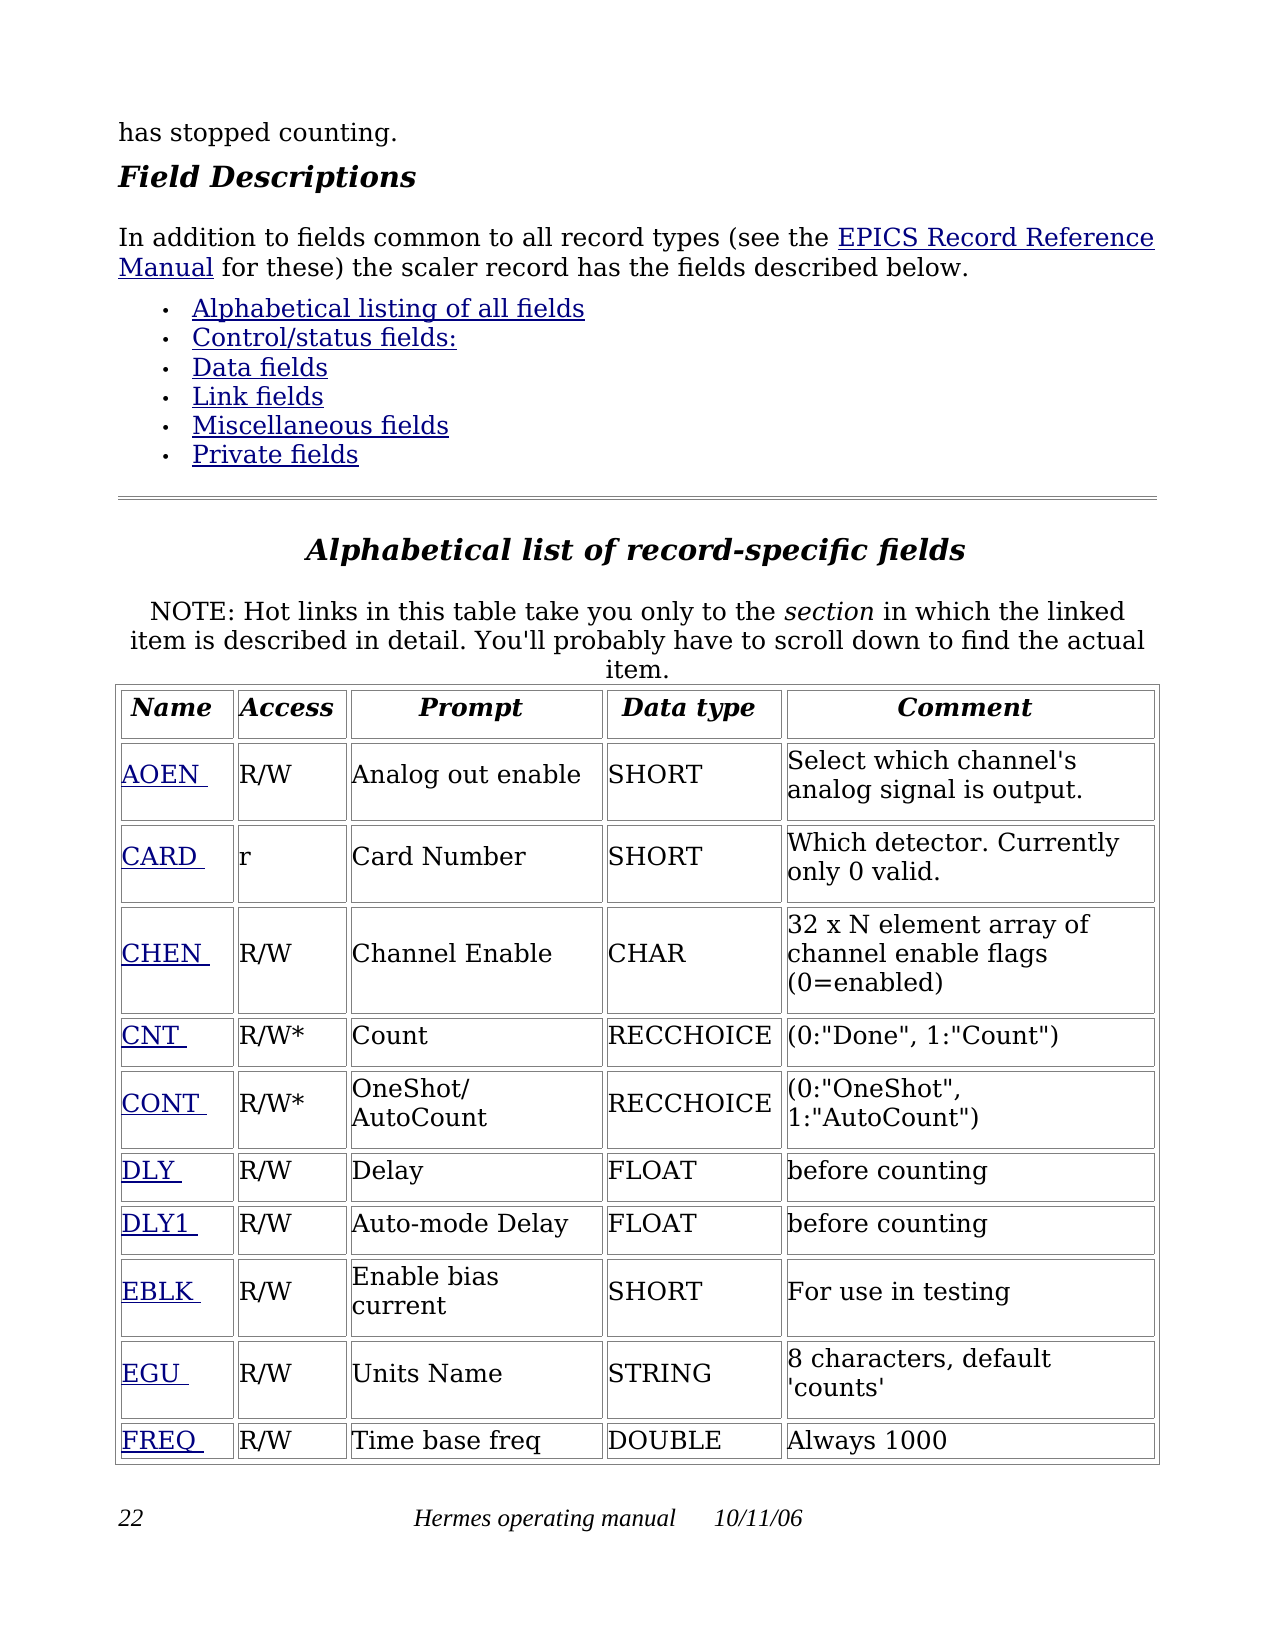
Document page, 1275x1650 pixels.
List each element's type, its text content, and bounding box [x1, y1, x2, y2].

table_cell EBLK [118, 1254, 236, 1336]
table_cell AOEN [118, 738, 236, 819]
table_cell Select which channel's analog signal is output. [784, 738, 1157, 819]
table_cell OneShot/AutoCount [349, 1066, 604, 1148]
table_cell CNT [118, 1013, 236, 1066]
table_cell R/W [236, 1254, 348, 1336]
list Private fields [162, 440, 1157, 469]
table_cell Count [349, 1013, 604, 1066]
table_cell R/W [236, 902, 348, 1013]
table_cell SHORT [605, 1254, 784, 1336]
table_cell FLOAT [605, 1148, 784, 1201]
table_cell RECCHOICE [605, 1066, 784, 1148]
table_cell Time base freq [349, 1418, 604, 1458]
table_cell DOUBLE [605, 1418, 784, 1458]
table_cell DLY [118, 1148, 236, 1201]
table_cell Units Name [349, 1336, 604, 1418]
table_cell R/W* [236, 1066, 348, 1148]
table_cell RECCHOICE [605, 1013, 784, 1066]
table_header Access [236, 685, 348, 737]
table_cell Card Number [349, 820, 604, 902]
table_cell For use in testing [784, 1254, 1157, 1336]
table_header Comment [784, 685, 1157, 737]
table_cell Always 1000 [784, 1418, 1157, 1458]
list Data fields [162, 353, 1157, 382]
table_header Data type [605, 685, 784, 737]
table_cell Which detector. Currently only 0 valid. [784, 820, 1157, 902]
table_cell R/W [236, 1201, 348, 1254]
table_cell (0:"OneShot", 1:"AutoCount") [784, 1066, 1157, 1148]
list Miscellaneous fields [162, 411, 1157, 440]
table_cell FREQ [118, 1418, 236, 1458]
table_cell Auto-mode Delay [349, 1201, 604, 1254]
table_cell Enable bias current [349, 1254, 604, 1336]
text has stopped counting. [118, 118, 1157, 147]
table_cell R/W [236, 1148, 348, 1201]
table_cell Channel Enable [349, 902, 604, 1013]
table_cell CARD [118, 820, 236, 902]
list Link fields [162, 382, 1157, 411]
table_cell r [236, 820, 348, 902]
text In addition to fields common to all record types (see the EPICS Record Reference Manual for these) the scaler record has the fields described below. [118, 223, 1157, 282]
table_cell CONT [118, 1066, 236, 1148]
subtitle Field Descriptions [118, 160, 1157, 194]
table_cell (0:"Done", 1:"Count") [784, 1013, 1157, 1066]
table_cell R/W [236, 1418, 348, 1458]
table_cell Delay [349, 1148, 604, 1201]
list Alphabetical listing of all fields [162, 294, 1157, 323]
table_cell SHORT [605, 820, 784, 902]
text NOTE: Hot links in this table take you only to the section in which the linked item is described in detail. You'll probably have to scroll down to find the actual item. [118, 597, 1157, 684]
list Control/status fields: [162, 323, 1157, 353]
table_cell R/W [236, 738, 348, 819]
table_cell R/W [236, 1336, 348, 1418]
table_header Prompt [349, 685, 604, 737]
table_header Name [118, 685, 236, 737]
table_cell R/W* [236, 1013, 348, 1066]
table_cell before counting [784, 1148, 1157, 1201]
table_cell before counting [784, 1201, 1157, 1254]
table_cell 32 x N element array of channel enable flags (0=enabled) [784, 902, 1157, 1013]
table_cell SHORT [605, 738, 784, 819]
table_cell Analog out enable [349, 738, 604, 819]
subtitle Alphabetical list of record-specific fields [118, 533, 1157, 567]
table_cell CHEN [118, 902, 236, 1013]
table_cell STRING [605, 1336, 784, 1418]
table_cell CHAR [605, 902, 784, 1013]
table_cell DLY1 [118, 1201, 236, 1254]
table_cell FLOAT [605, 1201, 784, 1254]
table_cell EGU [118, 1336, 236, 1418]
table_cell 8 characters, default 'counts' [784, 1336, 1157, 1418]
